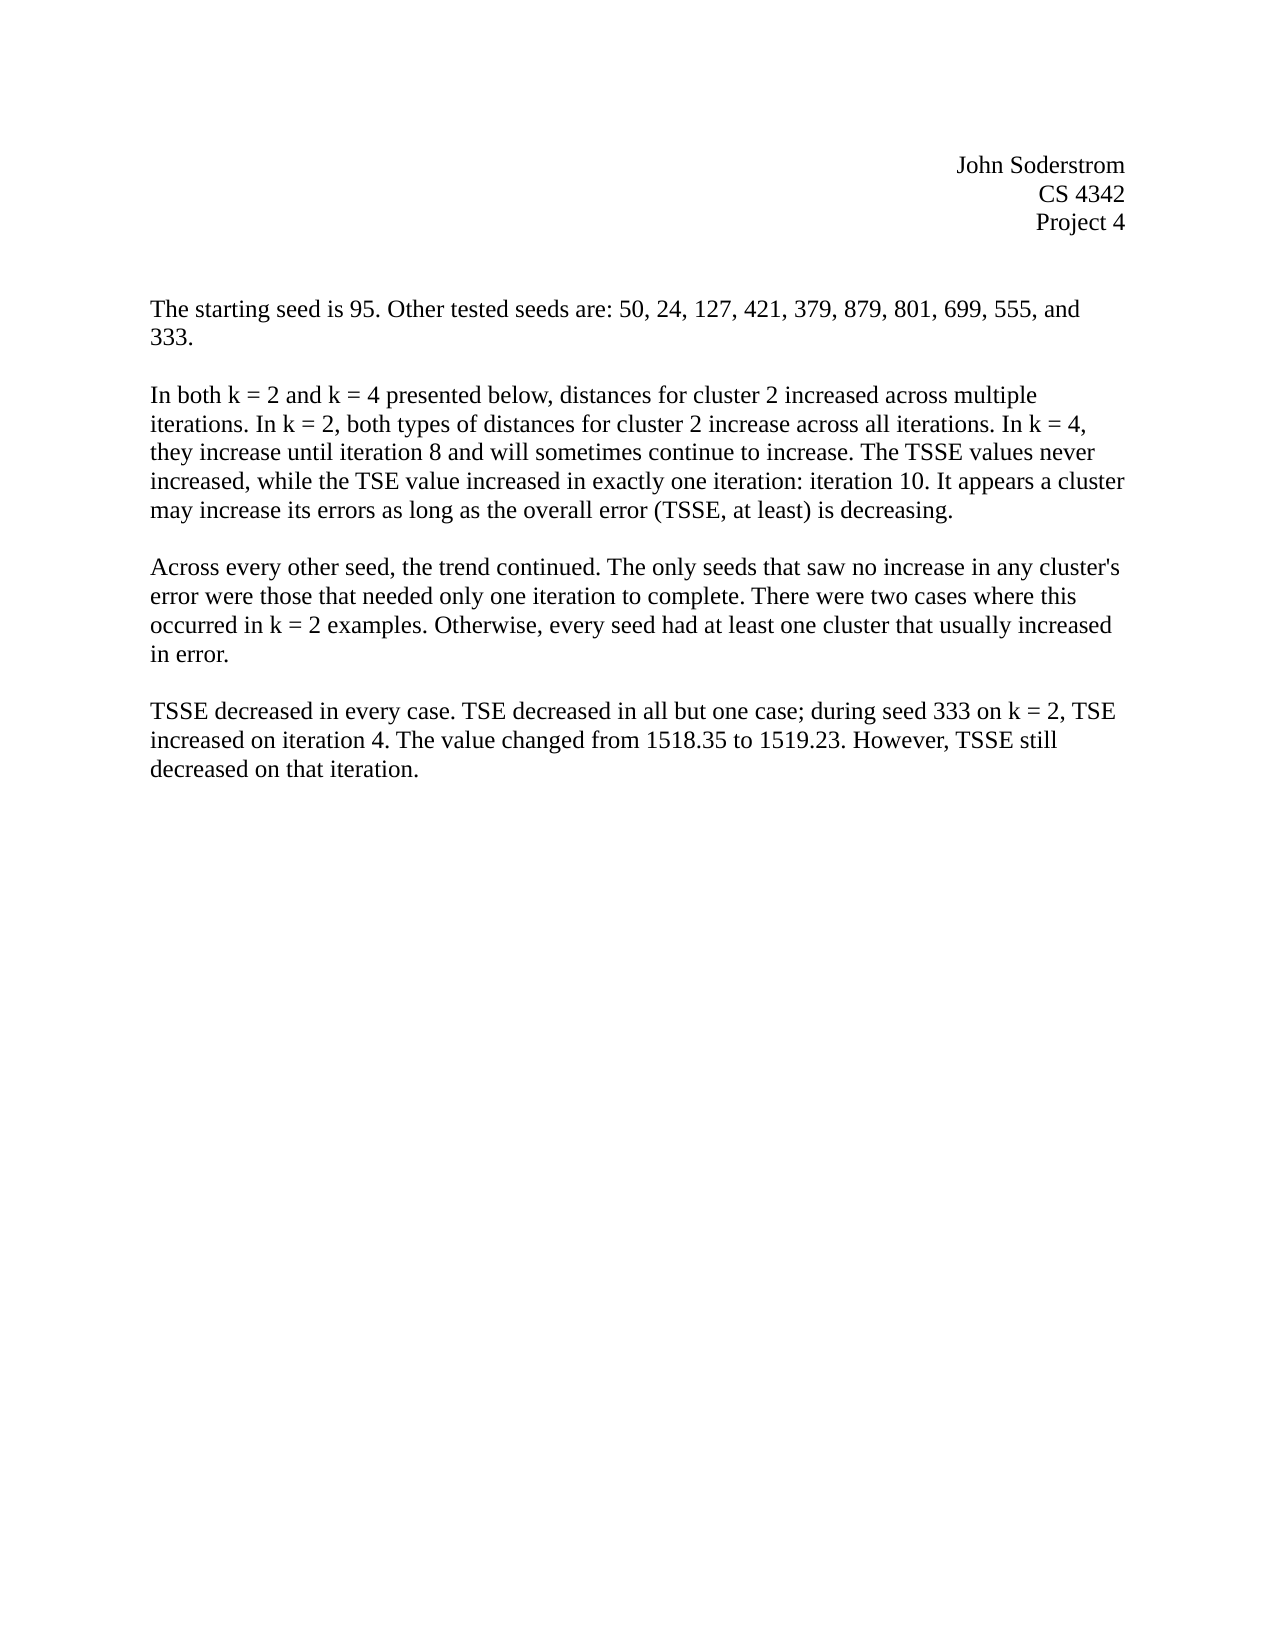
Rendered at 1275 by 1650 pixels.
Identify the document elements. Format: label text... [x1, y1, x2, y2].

text The starting seed is 95. Other tested seeds are: 50, 24, 127, 421, 379, 879, 801, 699, 555, and 333. [150, 294, 1125, 351]
text Across every other seed, the trend continued. The only seeds that saw no increase in any cluster's error were those that needed only one iteration to complete. There were two cases where this occurred in k = 2 examples. Otherwise, every seed had at least one cluster that usually increased in error. [150, 552, 1125, 667]
text In both k = 2 and k = 4 presented below, distances for cluster 2 increased across multiple iterations. In k = 2, both types of distances for cluster 2 increase across all iterations. In k = 4, they increase until iteration 8 and will sometimes continue to increase. The TSSE values never increased, while the TSE value increased in exactly one iteration: iteration 10. It appears a cluster may increase its errors as long as the overall error (TSSE, at least) is decreasing. [150, 380, 1125, 524]
text John Soderstrom [150, 150, 1125, 179]
text Project 4 [150, 207, 1125, 236]
text TSSE decreased in every case. TSE decreased in all but one case; during seed 333 on k = 2, TSE increased on iteration 4. The value changed from 1518.35 to 1519.23. However, TSSE still decreased on that iteration. [150, 696, 1125, 782]
text CS 4342 [150, 179, 1125, 207]
